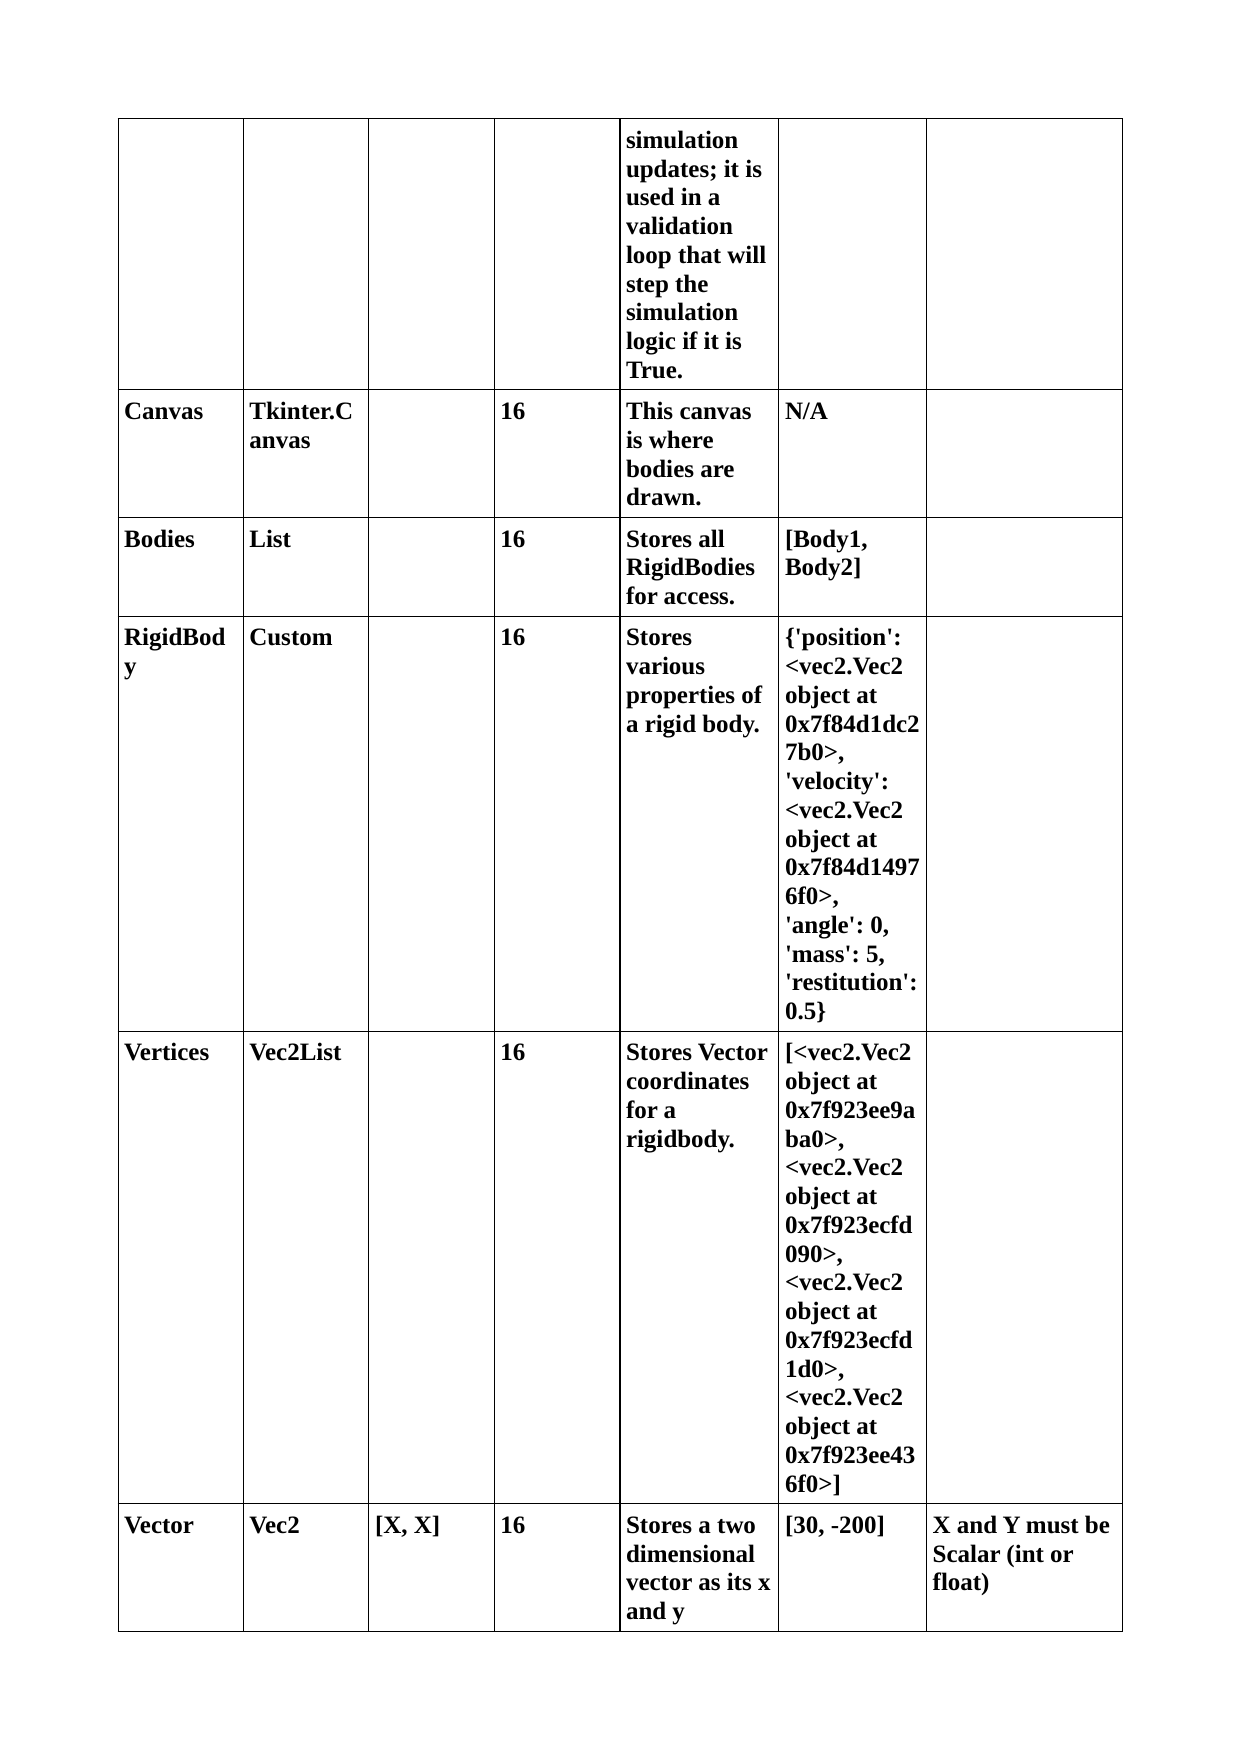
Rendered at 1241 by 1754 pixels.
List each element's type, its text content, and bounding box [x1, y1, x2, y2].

table_cell Vec2 [244, 1504, 368, 1631]
table_cell [927, 119, 1122, 389]
table_cell Vector [119, 1504, 243, 1631]
table_cell Stores Vector coordinates for a rigidbody. [621, 1032, 778, 1503]
table_cell Stores a two dimensional vector as its x and y [621, 1504, 778, 1631]
table_cell {'position': <vec2.Vec2 object at 0x7f84d1dc27b0>, 'velocity': <vec2.Vec2 object at 0x7f84d14976f0>, 'angle': 0, 'mass': 5, 'restitution': 0.5} [779, 617, 926, 1031]
table_cell [Body1, Body2] [779, 518, 926, 616]
table_cell 16 [495, 390, 619, 517]
table_cell Vec2List [244, 1032, 368, 1503]
table_cell [779, 119, 926, 389]
table_cell Bodies [119, 518, 243, 616]
table_cell Custom [244, 617, 368, 1031]
table_cell [119, 119, 243, 389]
table_cell [369, 617, 494, 1031]
table_cell [369, 518, 494, 616]
table_cell [927, 518, 1122, 616]
table_cell 16 [495, 1032, 619, 1503]
table_cell [369, 390, 494, 517]
table_cell This canvas is where bodies are drawn. [621, 390, 778, 517]
table_cell [X, X] [369, 1504, 494, 1631]
table_cell Stores various properties of a rigid body. [621, 617, 778, 1031]
table_cell [244, 119, 368, 389]
table_cell RigidBody [119, 617, 243, 1031]
table_cell List [244, 518, 368, 616]
table_cell [927, 617, 1122, 1031]
table_cell N/A [779, 390, 926, 517]
table_cell 16 [495, 1504, 619, 1631]
table_cell [369, 119, 494, 389]
table_cell 16 [495, 617, 619, 1031]
table_cell simulation updates; it is used in a validation loop that will step the simulation logic if it is True. [621, 119, 778, 389]
table_cell Tkinter.Canvas [244, 390, 368, 517]
table_cell Stores all RigidBodies for access. [621, 518, 778, 616]
table_cell [369, 1032, 494, 1503]
table_cell [927, 390, 1122, 517]
table_cell 16 [495, 518, 619, 616]
table_cell Vertices [119, 1032, 243, 1503]
table_cell [927, 1032, 1122, 1503]
table_cell [30, -200] [779, 1504, 926, 1631]
table_cell [<vec2.Vec2 object at 0x7f923ee9aba0>, <vec2.Vec2 object at 0x7f923ecfd090>, <vec2.Vec2 object at 0x7f923ecfd1d0>, <vec2.Vec2 object at 0x7f923ee436f0>] [779, 1032, 926, 1503]
table_cell [495, 119, 619, 389]
table_cell Canvas [119, 390, 243, 517]
table_cell X and Y must be Scalar (int or float) [927, 1504, 1122, 1631]
